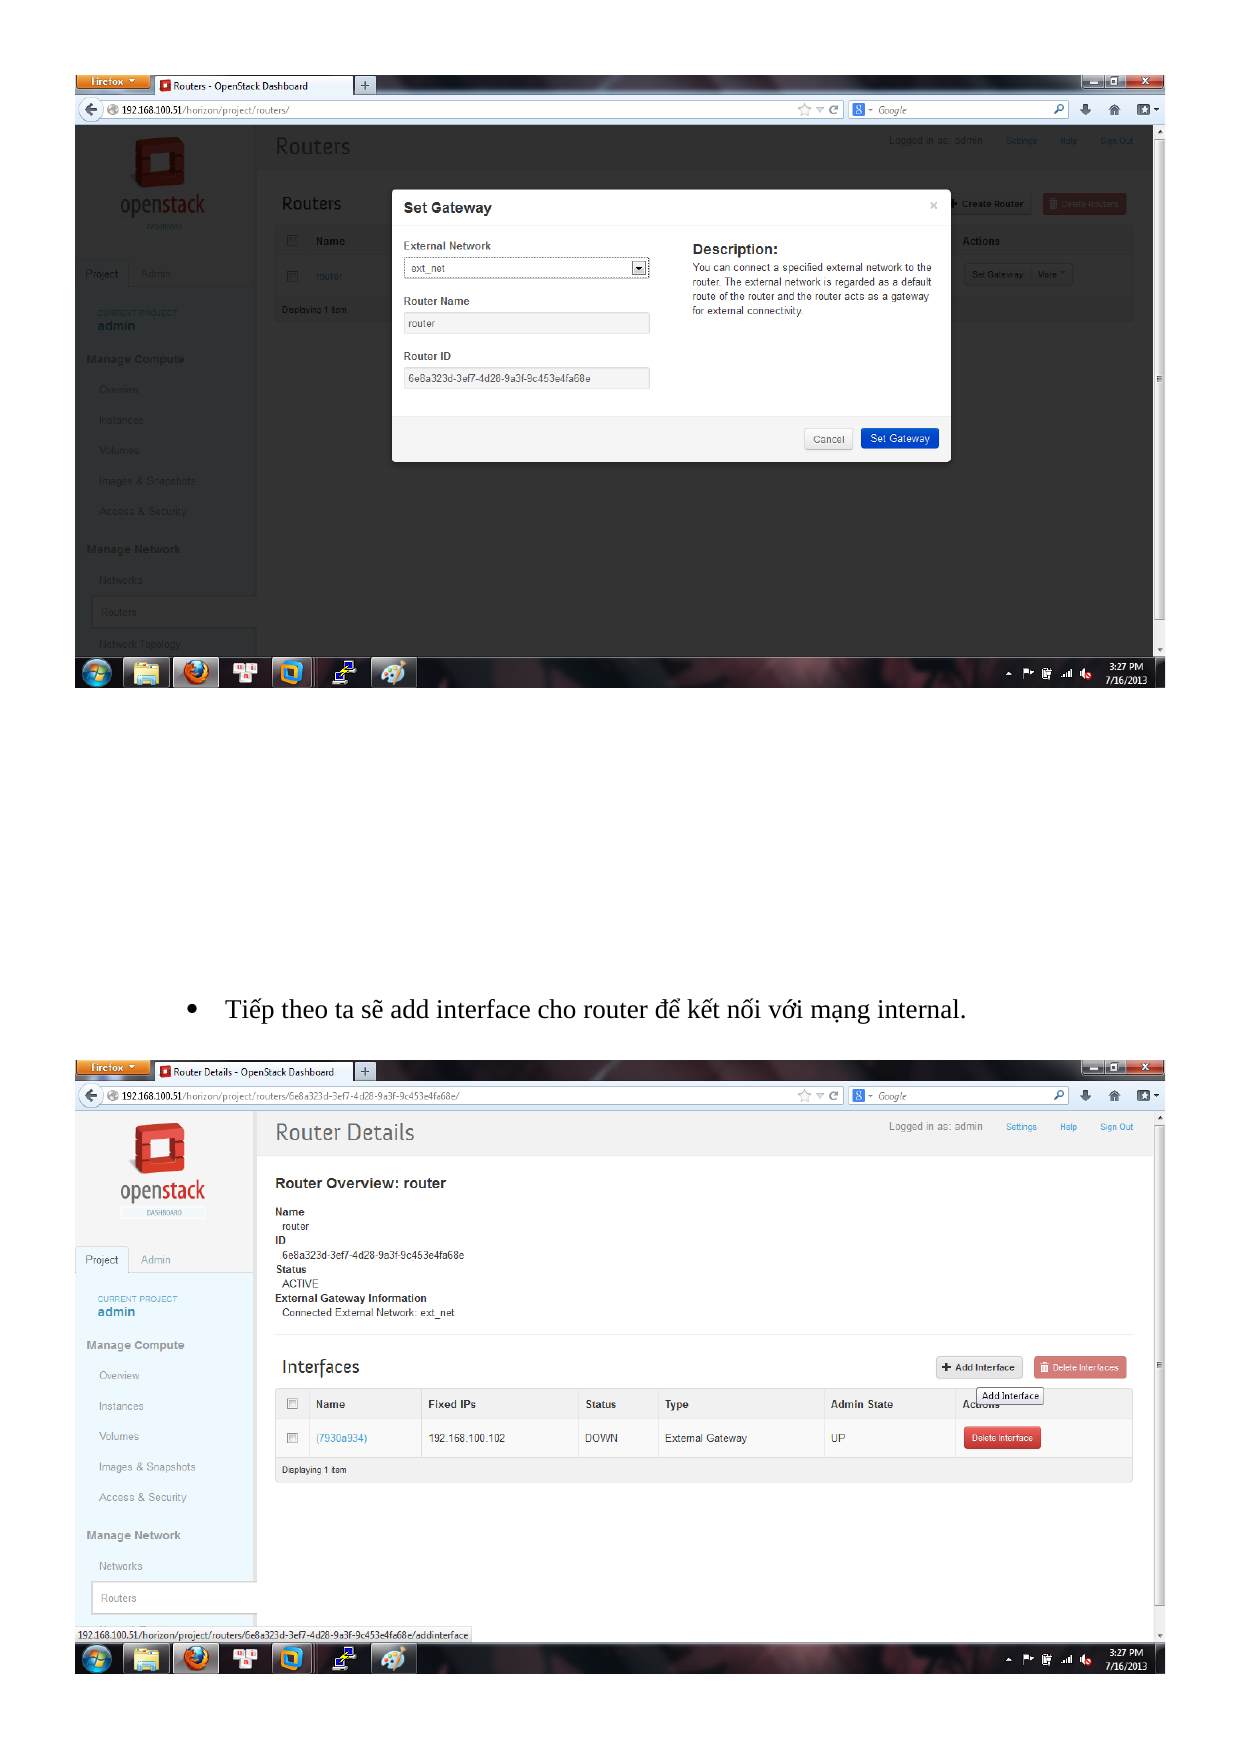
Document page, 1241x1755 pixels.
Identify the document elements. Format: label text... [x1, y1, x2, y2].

list Tiếp theo ta sẽ add interface cho router để kết nối với mạng internal. [187, 993, 1165, 1024]
